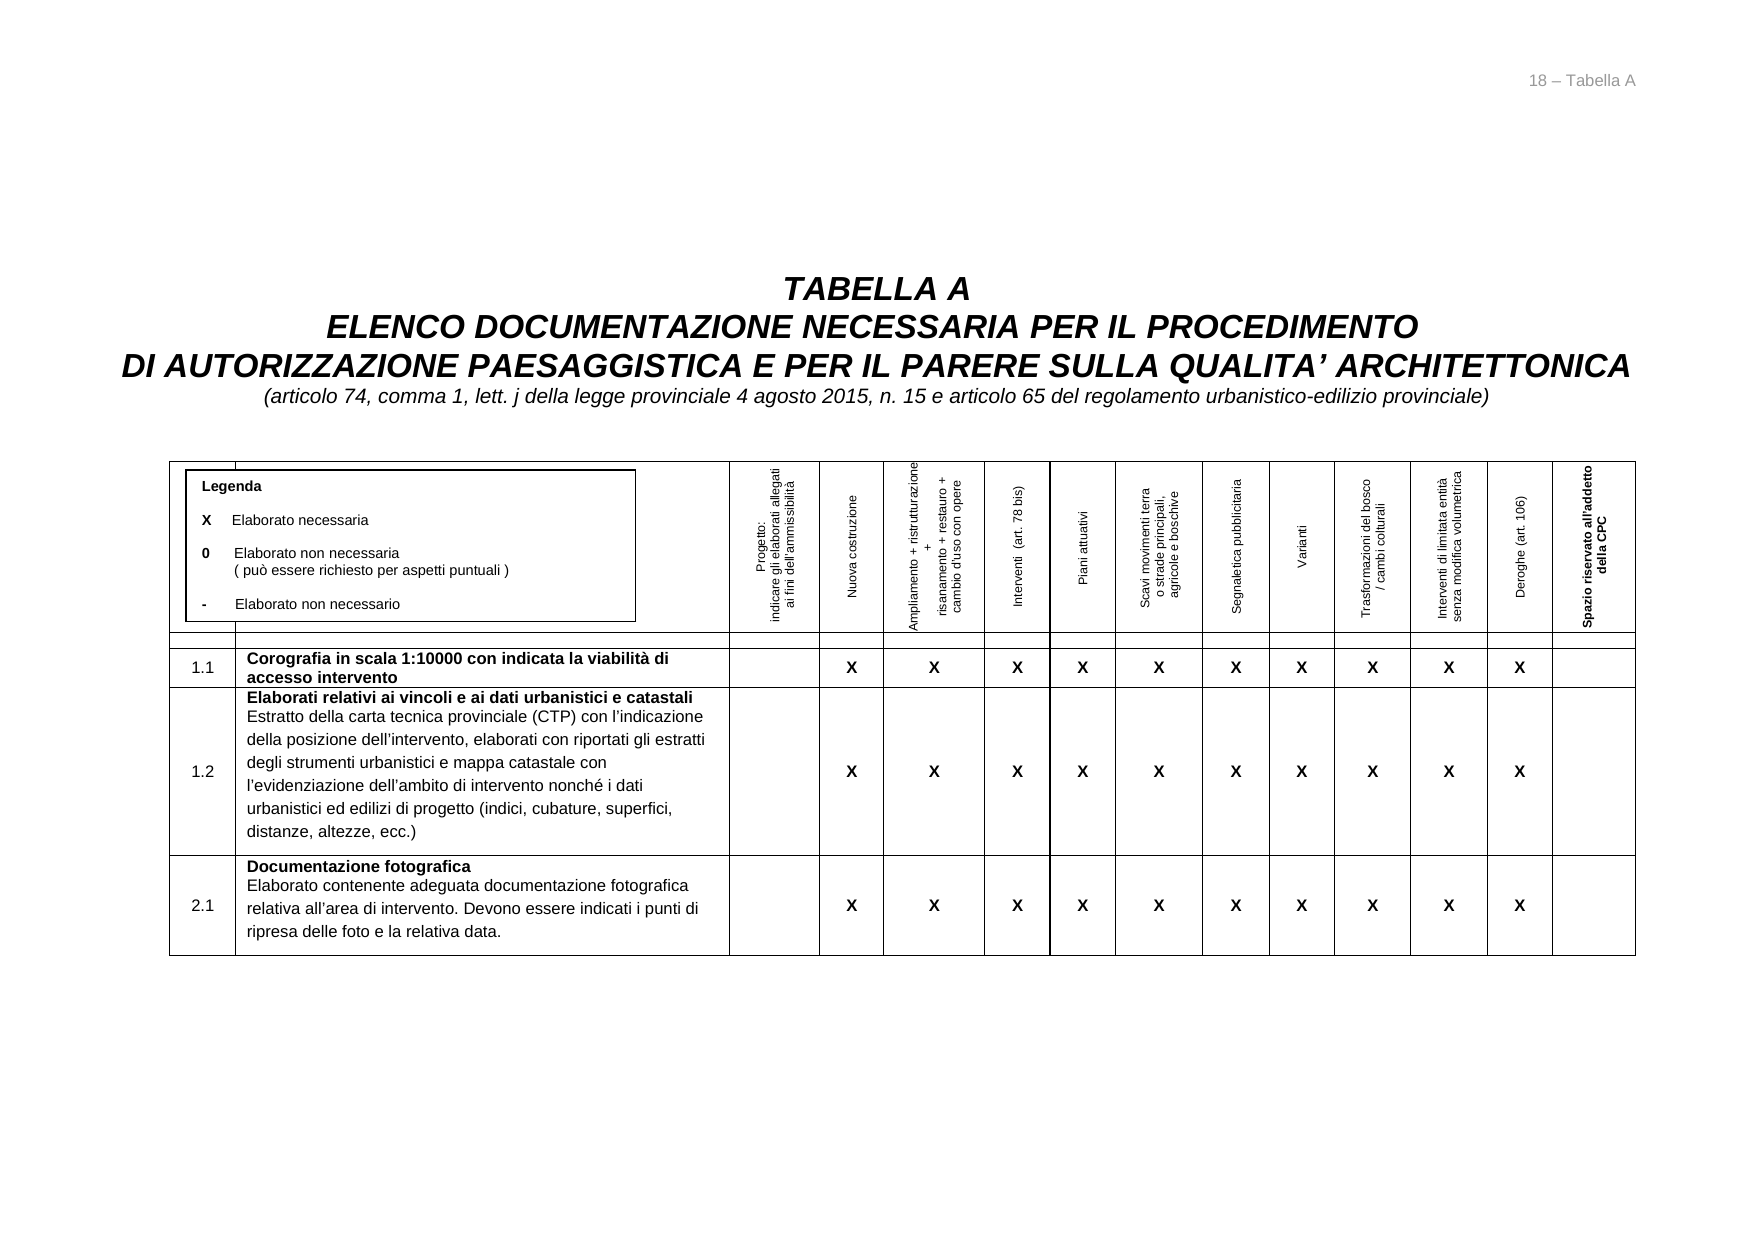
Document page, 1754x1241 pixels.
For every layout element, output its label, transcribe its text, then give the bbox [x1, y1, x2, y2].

table_cell X [820, 649, 883, 687]
table_header [187, 471, 635, 621]
table_cell X [1051, 649, 1115, 687]
table_cell X [820, 856, 883, 955]
table_cell X [1051, 688, 1115, 855]
table_cell X [985, 856, 1049, 955]
table_cell X [1116, 856, 1202, 955]
table_header Ampliamento + ristrutturazione + risanamento + restauro + cambio d’uso con opere [884, 462, 984, 632]
table_cell 1.1 [170, 649, 235, 687]
table_cell X [1488, 649, 1552, 687]
table_cell X [1488, 856, 1552, 955]
table_cell X [1116, 688, 1202, 855]
table_cell X [1203, 649, 1269, 687]
table_cell [1051, 633, 1115, 647]
table_cell X [1270, 688, 1334, 855]
text TABELLA A [118, 269, 1636, 307]
table_cell X [1051, 856, 1115, 955]
table_cell [1553, 649, 1635, 687]
table_cell X [1488, 688, 1552, 855]
table_cell [985, 633, 1049, 647]
table_cell X [1411, 856, 1487, 955]
table_cell Corografia in scala 1:10000 con indicata la viabilità di accesso intervento [236, 649, 729, 687]
table_cell X [985, 649, 1049, 687]
table_header [170, 462, 235, 632]
table_cell X [1270, 649, 1334, 687]
table_cell X [1203, 856, 1269, 955]
text (articolo 74, comma 1, lett. j della legge provinciale 4 agosto 2015, n. 15 e articolo 65 del regolamento urbanistico-edilizio provinciale) [118, 384, 1636, 408]
table_cell [1553, 856, 1635, 955]
table_cell [170, 633, 235, 647]
table_cell Elaborati relativi ai vincoli e ai dati urbanistici e catastali Estratto della carta tecnica provinciale (CTP) con l’indicazione della posizione dell’intervento, elaborati con riportati gli estratti degli strumenti urbanistici e mappa catastale con l’evidenziazione dell’ambito di intervento nonché i dati urbanistici ed edilizi di progetto (indici, cubature, superfici, distanze, altezze, ecc.) [236, 688, 729, 855]
table_header [236, 462, 729, 632]
table_cell X [884, 649, 984, 687]
table_header Trasformazioni del bosco / cambi colturali [1335, 462, 1410, 632]
table_cell 1.2 [170, 688, 235, 855]
table_cell X [1116, 649, 1202, 687]
table_cell X [820, 688, 883, 855]
table_cell X [1335, 688, 1410, 855]
table_cell X [1270, 856, 1334, 955]
table_cell [730, 688, 819, 855]
table_header Segnaletica pubblicitaria [1203, 462, 1269, 632]
table_header Scavi movimenti terra o strade principali, agricole e boschive [1116, 462, 1202, 632]
table_cell [1553, 633, 1635, 647]
table_cell X [1411, 649, 1487, 687]
table_header Spazio riservato all’addetto della CPC [1553, 462, 1635, 632]
text ELENCO DOCUMENTAZIONE NECESSARIA PER IL PROCEDIMENTO [118, 307, 1636, 346]
table_header Nuova costruzione [820, 462, 883, 632]
table_header Interventi (art. 78 bis) [985, 462, 1049, 632]
table_cell X [884, 688, 984, 855]
table_cell Documentazione fotografica Elaborato contenente adeguata documentazione fotografica relativa all’area di intervento. Devono essere indicati i punti di ripresa delle foto e la relativa data. [236, 856, 729, 955]
table_cell [730, 633, 819, 647]
table_cell X [884, 856, 984, 955]
table_cell [1488, 633, 1552, 647]
text DI AUTORIZZAZIONE PAESAGGISTICA E PER IL PARERE SULLA QUALITA’ ARCHITETTONICA [118, 346, 1636, 384]
table_cell X [1411, 688, 1487, 855]
table_cell [820, 633, 883, 647]
table_cell [236, 633, 729, 647]
table_cell [1270, 633, 1334, 647]
table_cell X [1335, 856, 1410, 955]
table_cell [1335, 633, 1410, 647]
table_cell [1116, 633, 1202, 647]
table_header Deroghe (art. 106) [1488, 462, 1552, 632]
table_cell [1553, 688, 1635, 855]
table_cell 2.1 [170, 856, 235, 955]
table_cell X [985, 688, 1049, 855]
table_cell [1411, 633, 1487, 647]
table_header Progetto: indicare gli elaborati allegati ai fini dell’ammissibilità [730, 462, 819, 632]
table_header Piani attuativi [1051, 462, 1115, 632]
table_cell [1203, 633, 1269, 647]
table_cell [730, 856, 819, 955]
table_cell X [1203, 688, 1269, 855]
table_cell [884, 633, 984, 647]
table_header Interventi di limitata entità senza modifica volumetrica [1411, 462, 1487, 632]
table_cell [730, 649, 819, 687]
table_header Varianti [1270, 462, 1334, 632]
table_cell X [1335, 649, 1410, 687]
